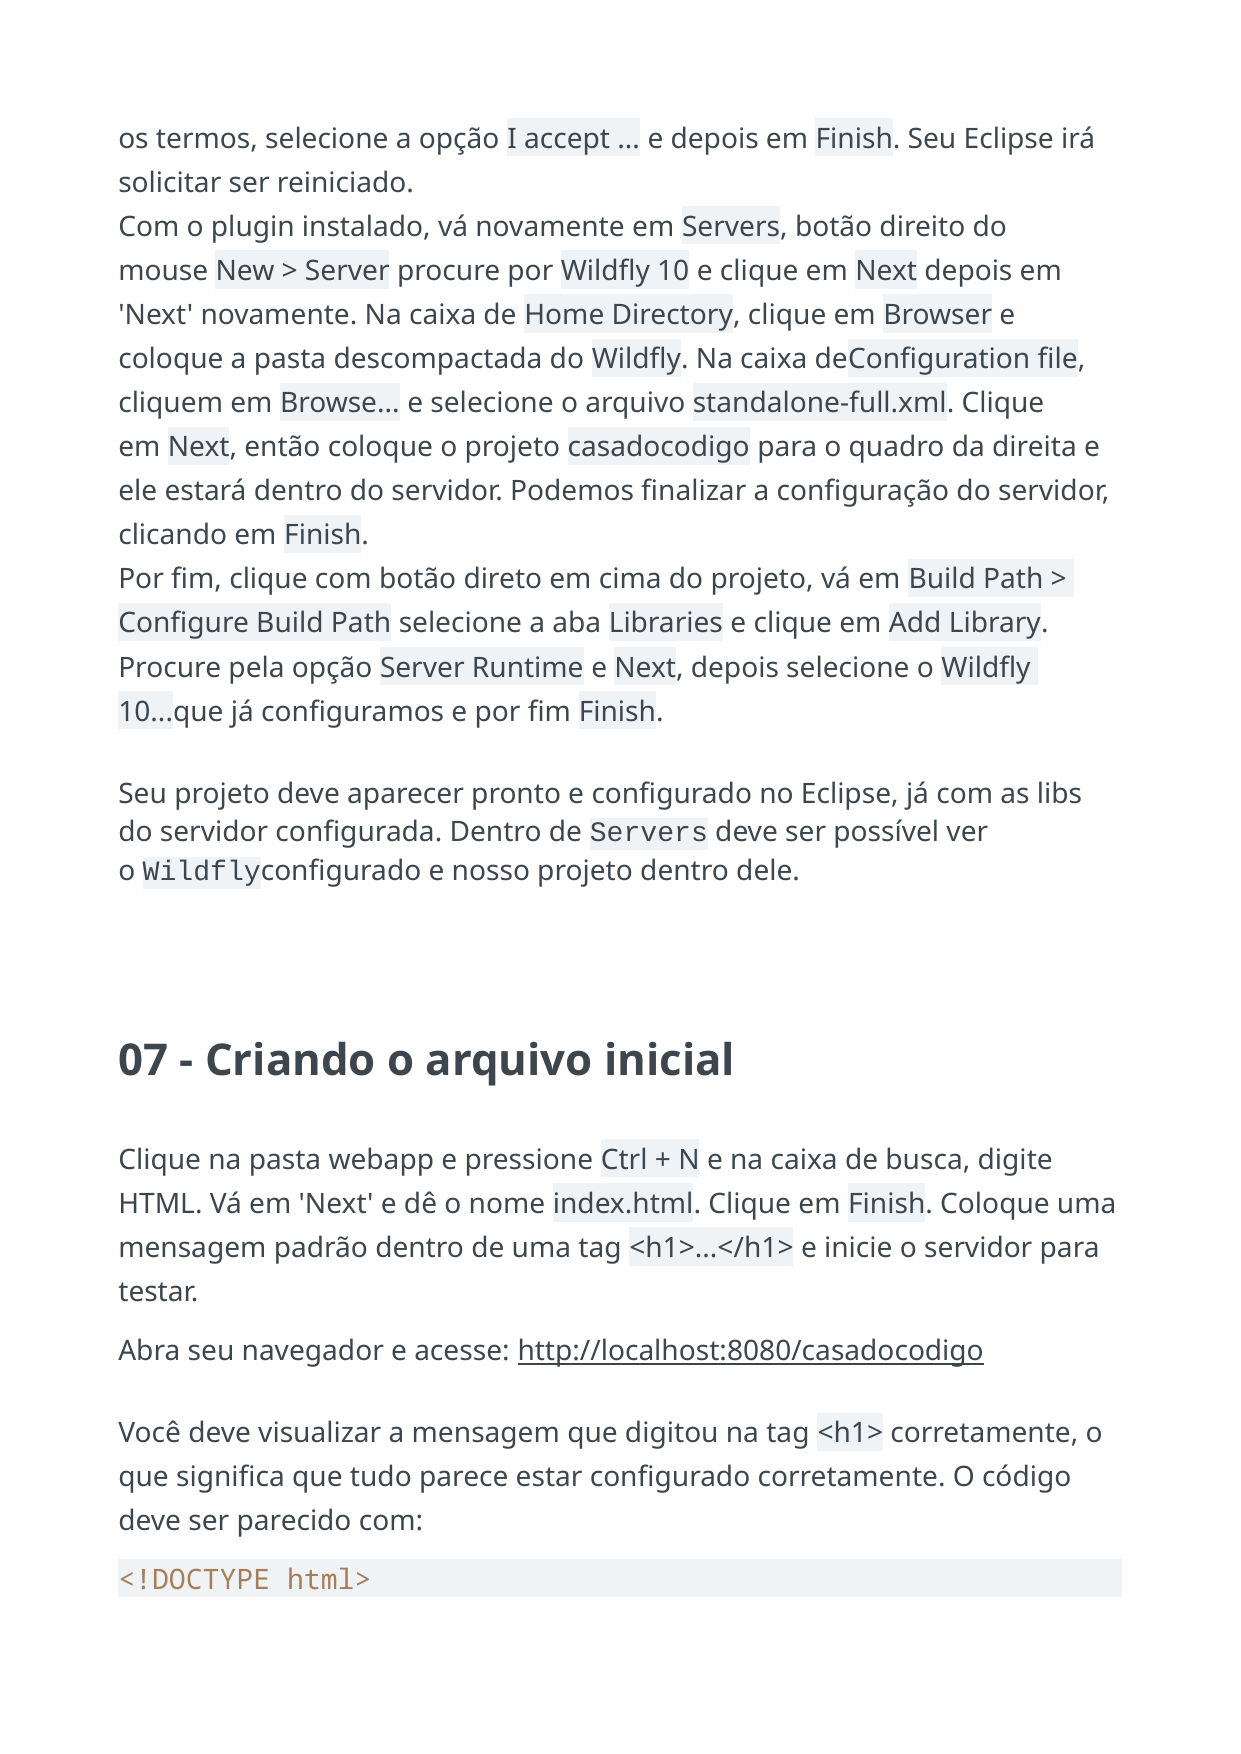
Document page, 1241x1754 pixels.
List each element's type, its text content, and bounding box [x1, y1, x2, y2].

text os termos, selecione a opção I accept ... e depois em Finish. Seu Eclipse irá solicitar ser reiniciado. [118, 118, 1122, 201]
text Você deve visualizar a mensagem que digitou na tag <h1> corretamente, o que significa que tudo parece estar configurado corretamente. O código deve ser parecido com: [118, 1412, 1122, 1539]
text Abra seu navegador e acesse: http://localhost:8080/casadocodigo [118, 1330, 1122, 1368]
text <!DOCTYPE html> [118, 1559, 1122, 1597]
text Por fim, clique com botão direto em cima do projeto, vá em Build Path > Configure Build Path selecione a aba Libraries e clique em Add Library. Procure pela opção Server Runtime e Next, depois selecione o Wildfly 10...que já configuramos e por fim Finish. [118, 559, 1122, 729]
text Seu projeto deve aparecer pronto e configurado no Eclipse, já com as libs do servidor configurada. Dentro de Servers deve ser possível ver o Wildflyconfigurado e nosso projeto dentro dele. [118, 773, 1122, 889]
subtitle 07 - Criando o arquivo inicial [118, 1029, 1122, 1088]
text Clique na pasta webapp e pressione Ctrl + N e na caixa de busca, digite HTML. Vá em 'Next' e dê o nome index.html. Clique em Finish. Coloque uma mensagem padrão dentro de uma tag <h1>...</h1> e inicie o servidor para testar. [118, 1139, 1122, 1310]
text Com o plugin instalado, vá novamente em Servers, botão direito do mouse New > Server procure por Wildfly 10 e clique em Next depois em 'Next' novamente. Na caixa de Home Directory, clique em Browser e coloque a pasta descompactada do Wildfly. Na caixa deConfiguration file, cliquem em Browse... e selecione o arquivo standalone-full.xml. Clique em Next, então coloque o projeto casadocodigo para o quadro da direita e ele estará dentro do servidor. Podemos finalizar a configuração do servidor, clicando em Finish. [118, 206, 1122, 553]
